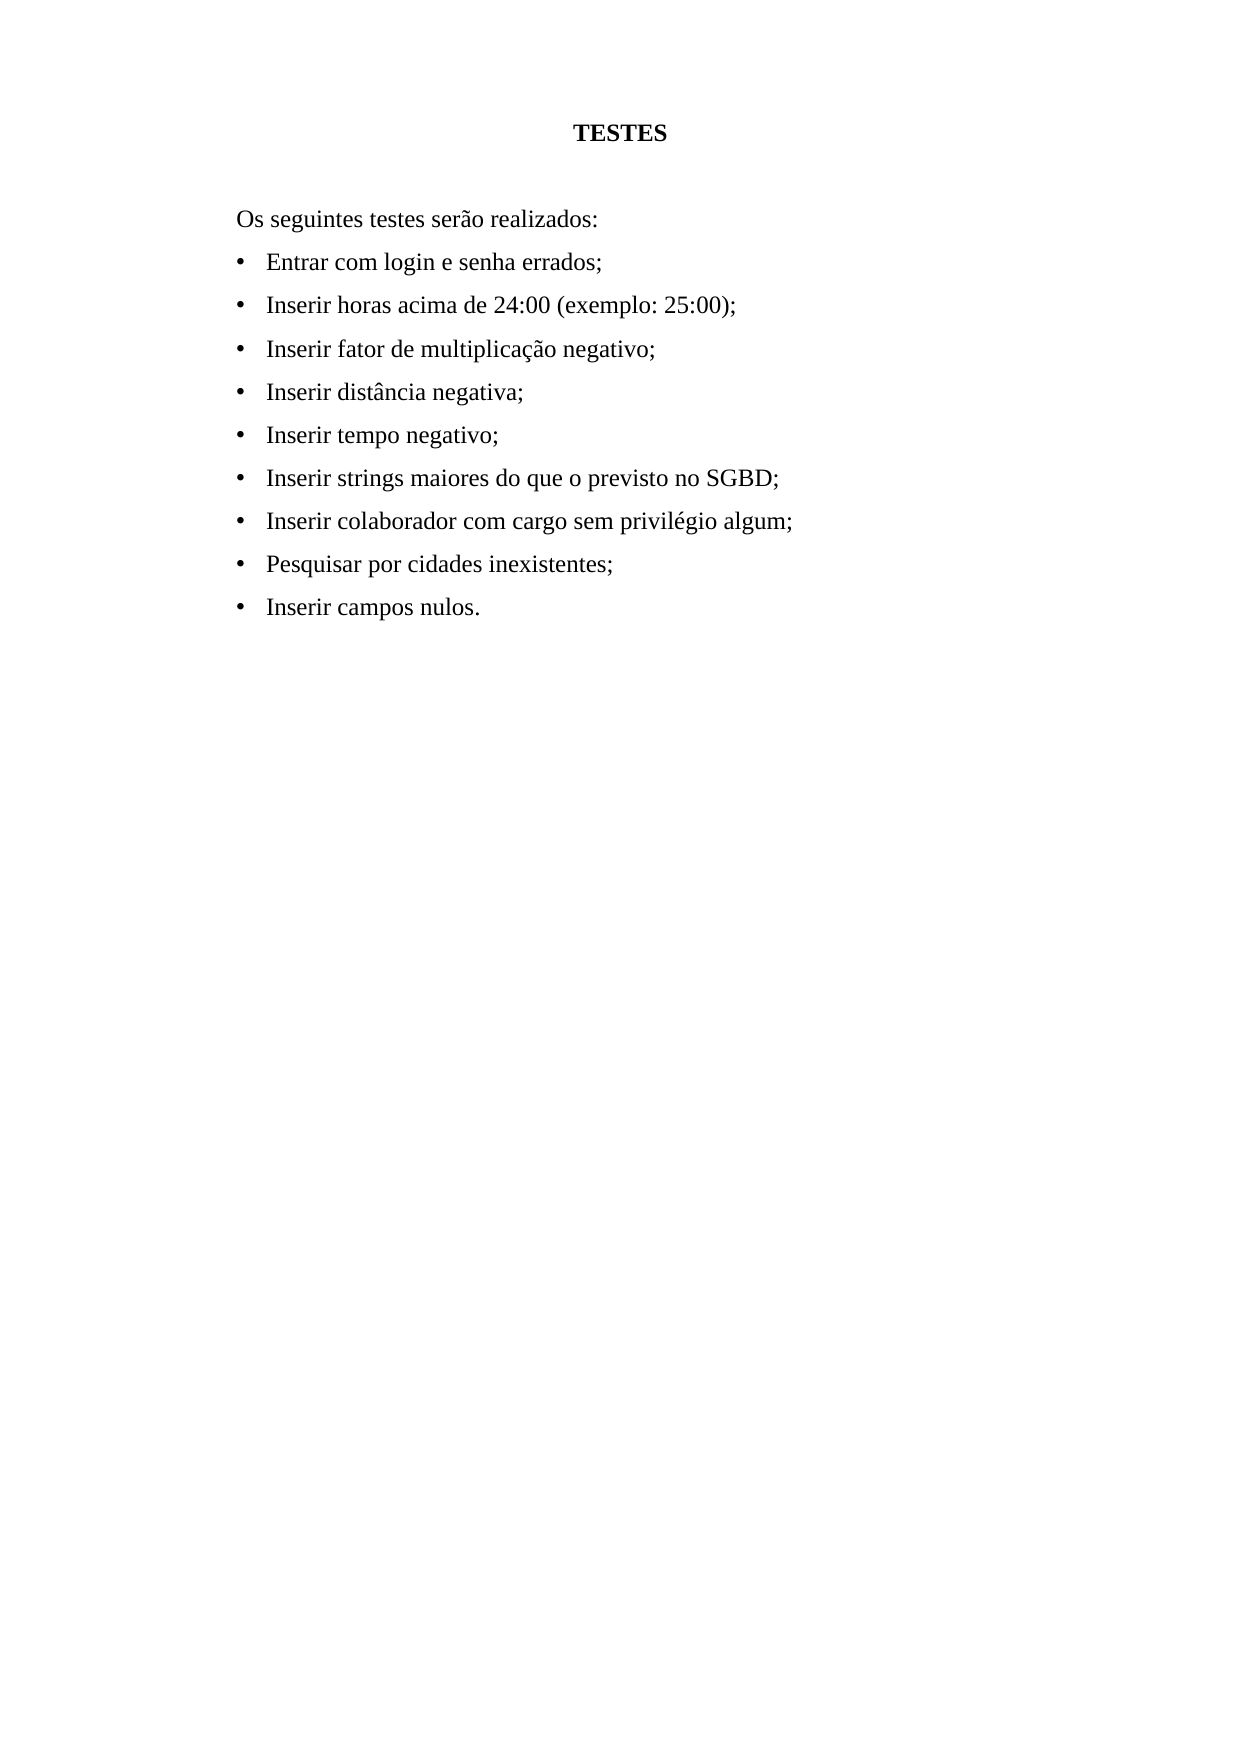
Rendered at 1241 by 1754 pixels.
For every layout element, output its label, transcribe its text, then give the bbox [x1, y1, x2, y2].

list Inserir strings maiores do que o previsto no SGBD; [118, 463, 1122, 492]
list Inserir horas acima de 24:00 (exemplo: 25:00); [118, 291, 1122, 319]
list Entrar com login e senha errados; [118, 247, 1122, 276]
list Inserir distância negativa; [118, 377, 1122, 406]
text Os seguintes testes serão realizados: [118, 204, 1122, 233]
list Inserir fator de multiplicação negativo; [118, 334, 1122, 362]
list Inserir colaborador com cargo sem privilégio algum; [118, 506, 1122, 535]
text TESTES [118, 118, 1122, 147]
list Inserir tempo negativo; [118, 420, 1122, 449]
list Inserir campos nulos. [118, 592, 1122, 621]
list Pesquisar por cidades inexistentes; [118, 549, 1122, 578]
